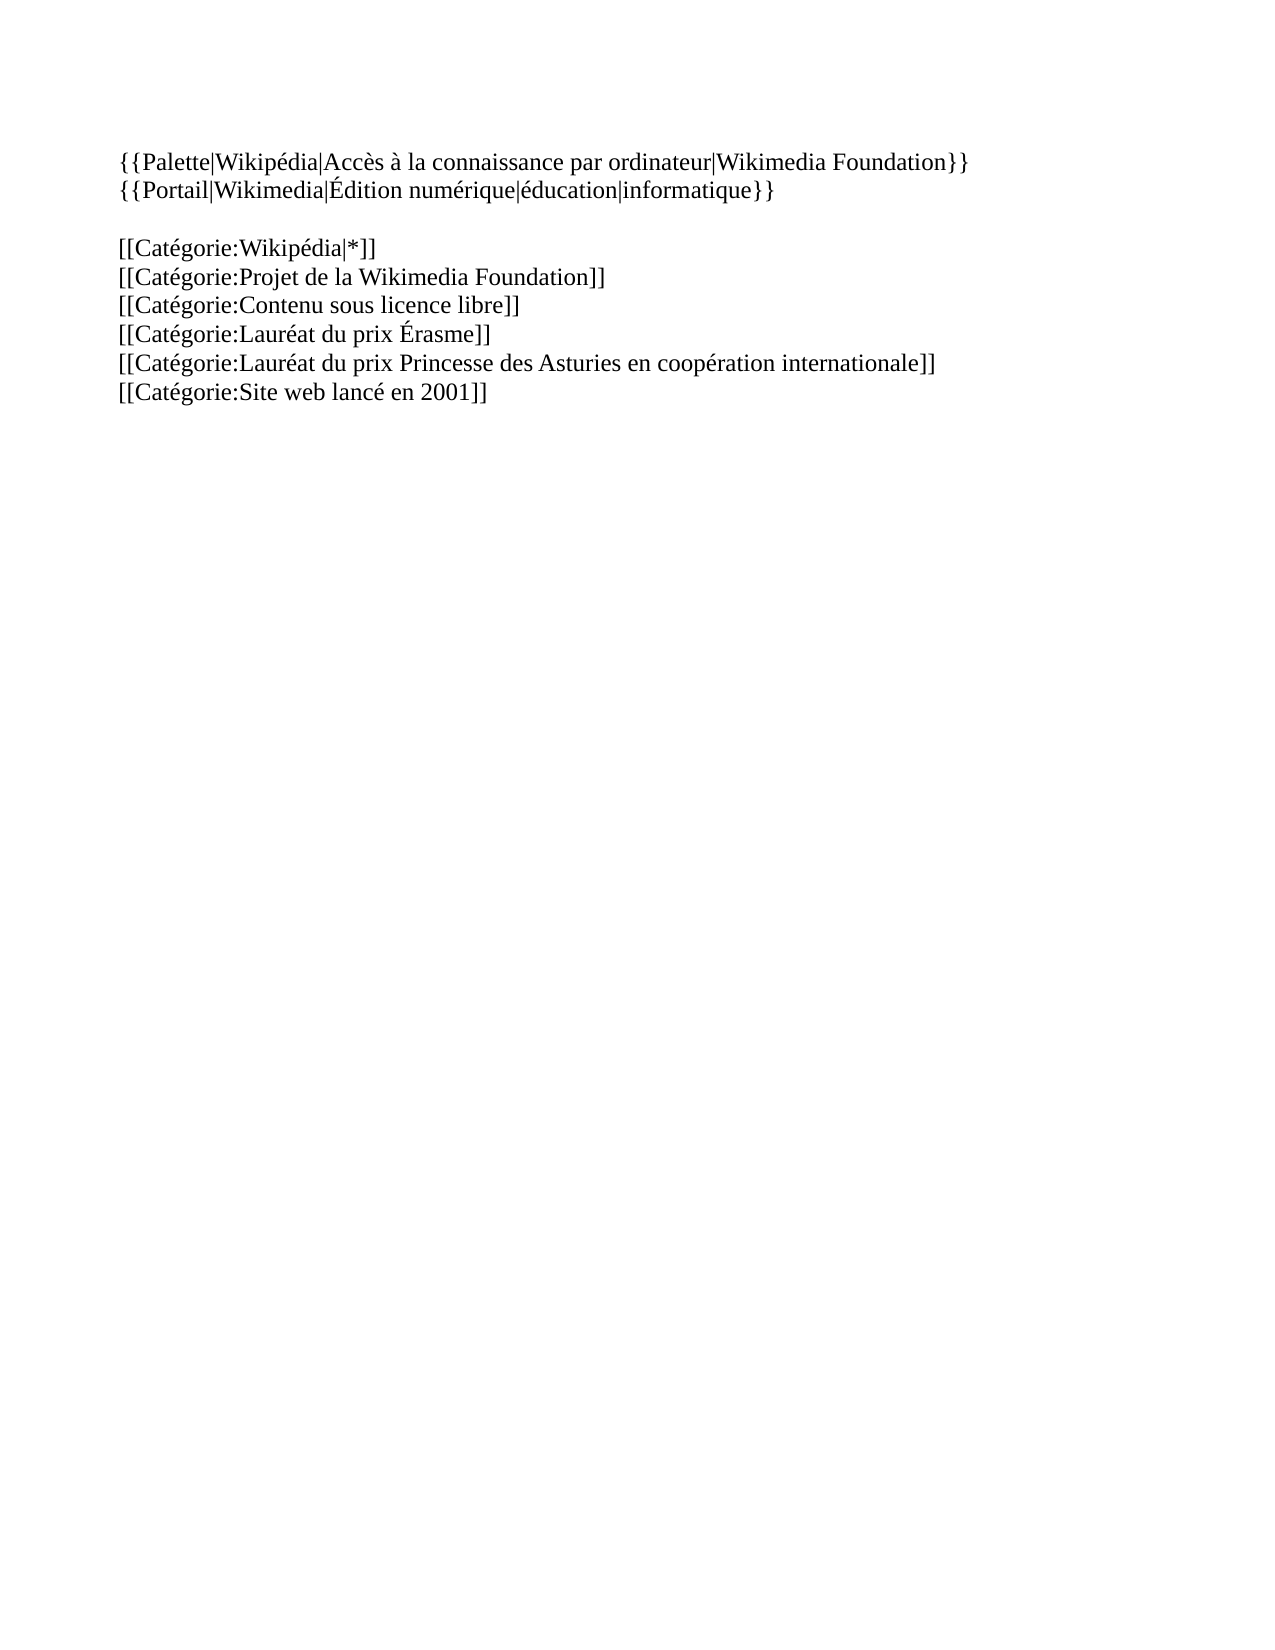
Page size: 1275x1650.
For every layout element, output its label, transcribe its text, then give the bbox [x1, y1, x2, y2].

text [[Catégorie:Lauréat du prix Érasme]] [118, 319, 1157, 348]
text [[Catégorie:Lauréat du prix Princesse des Asturies en coopération internationale]] [118, 348, 1157, 377]
text [[Catégorie:Site web lancé en 2001]] [118, 377, 1157, 406]
text [[Catégorie:Projet de la Wikimedia Foundation]] [118, 262, 1157, 291]
text [[Catégorie:Contenu sous licence libre]] [118, 291, 1157, 319]
text {{Palette|Wikipédia|Accès à la connaissance par ordinateur|Wikimedia Foundation}} [118, 147, 1157, 176]
text {{Portail|Wikimedia|Édition numérique|éducation|informatique}} [118, 176, 1157, 204]
text [[Catégorie:Wikipédia|*]] [118, 233, 1157, 262]
